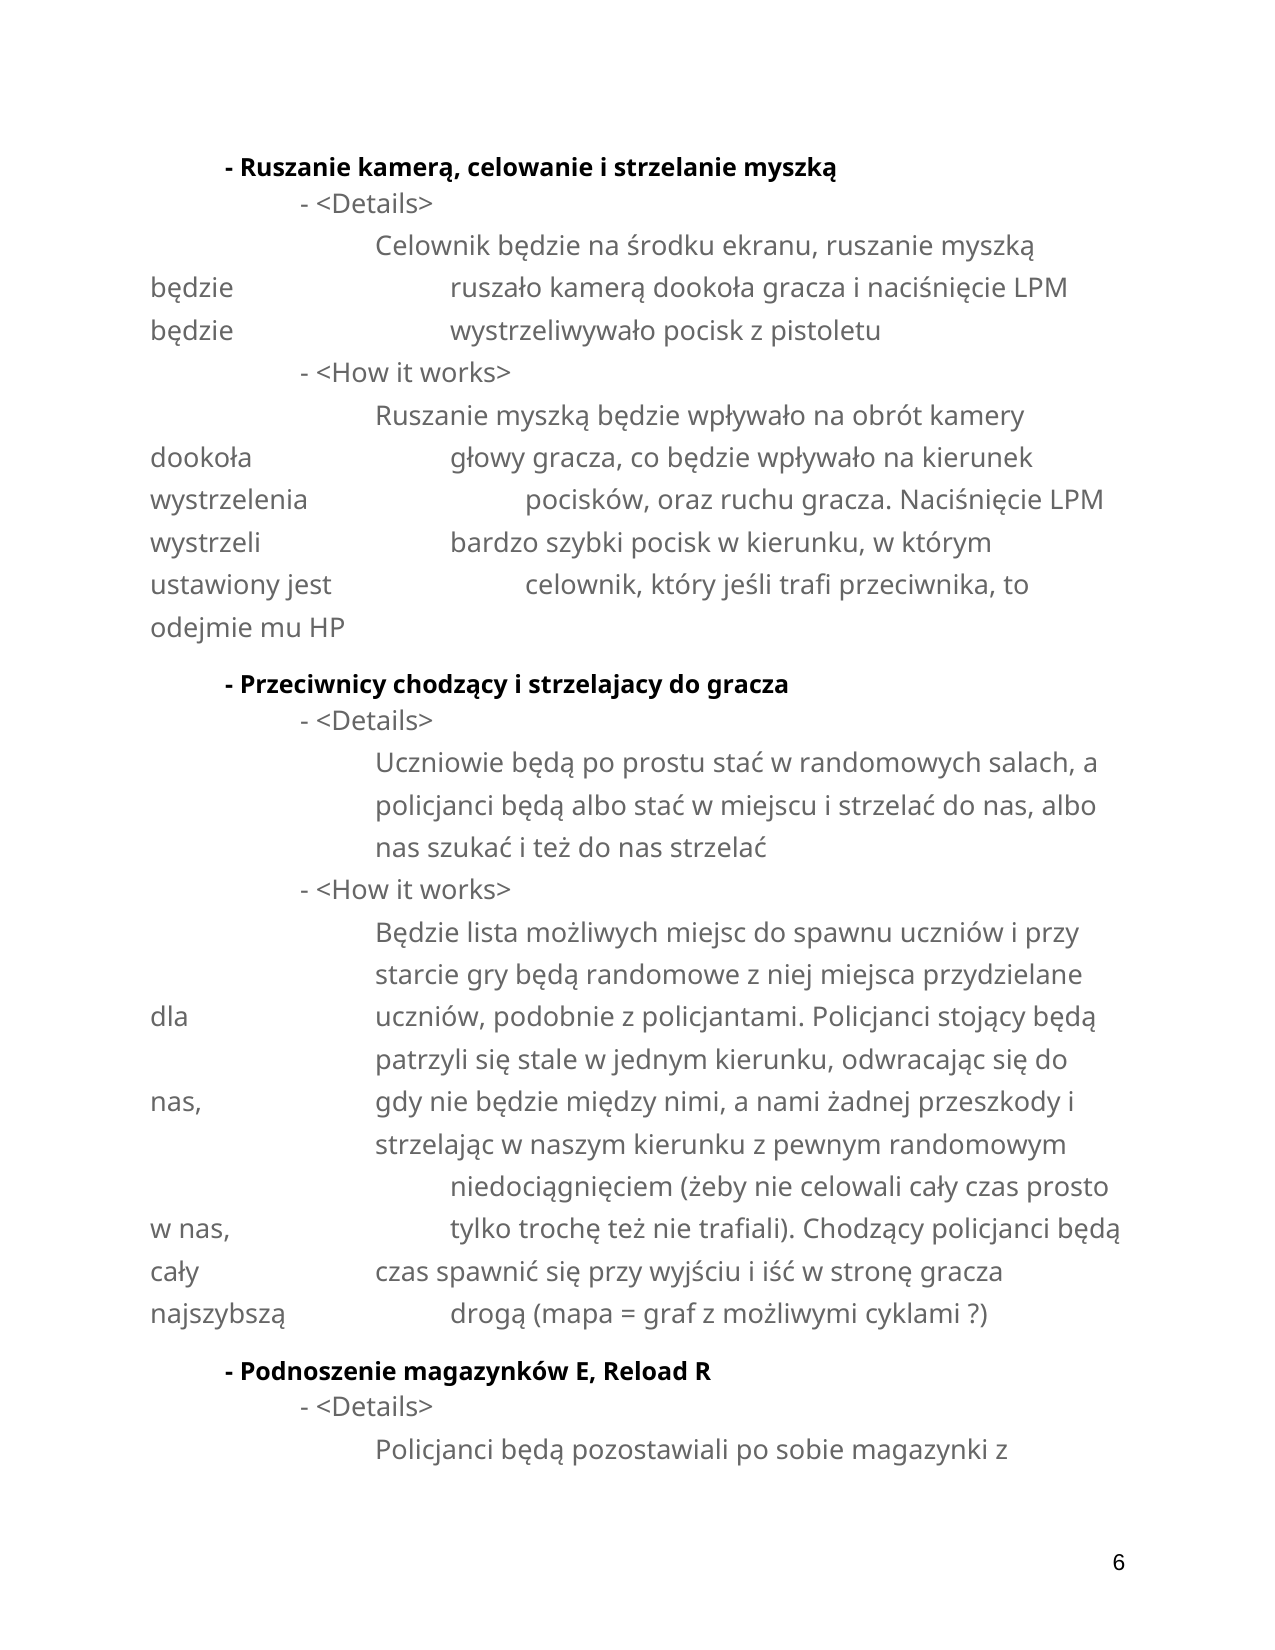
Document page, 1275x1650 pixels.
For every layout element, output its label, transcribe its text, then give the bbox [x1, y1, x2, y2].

text Policjanci będą pozostawiali po sobie magazynki z [150, 1430, 1125, 1467]
text Uczniowie będą po prostu stać w randomowych salach, a policjanci będą albo stać w miejscu i strzelać do nas, albo nas szukać i też do nas strzelać [150, 743, 1125, 865]
text - <Details> [150, 184, 1125, 221]
subtitle - Przeciwnicy chodzący i strzelajacy do gracza [150, 667, 1125, 701]
text - <How it works> [150, 871, 1125, 908]
text Będzie lista możliwych miejsc do spawnu uczniów i przy starcie gry będą randomowe z niej miejsca przydzielane dla uczniów, podobnie z policjantami. Policjanci stojący będą patrzyli się stale w jednym kierunku, odwracając się do nas, gdy nie będzie między nimi, a nami żadnej przeszkody i strzelając w naszym kierunku z pewnym randomowym niedociągnięciem (żeby nie celowali cały czas prosto w nas, tylko trochę też nie trafiali). Chodzący policjanci będą cały czas spawnić się przy wyjściu i iść w stronę gracza najszybszą drogą (mapa = graf z możliwymi cyklami ?) [150, 913, 1125, 1332]
text - <Details> [150, 701, 1125, 738]
text - <Details> [150, 1388, 1125, 1425]
text Celownik będzie na środku ekranu, ruszanie myszką będzie ruszało kamerą dookoła gracza i naciśnięcie LPM będzie wystrzeliwywało pocisk z pistoletu [150, 226, 1125, 348]
text - <How it works> [150, 354, 1125, 391]
subtitle - Podnoszenie magazynków E, Reload R [150, 1354, 1125, 1388]
text Ruszanie myszką będzie wpływało na obrót kamery dookoła głowy gracza, co będzie wpływało na kierunek wystrzelenia pocisków, oraz ruchu gracza. Naciśnięcie LPM wystrzeli bardzo szybki pocisk w kierunku, w którym ustawiony jest celownik, który jeśli trafi przeciwnika, to odejmie mu HP [150, 396, 1125, 645]
subtitle - Ruszanie kamerą, celowanie i strzelanie myszką [150, 150, 1125, 184]
